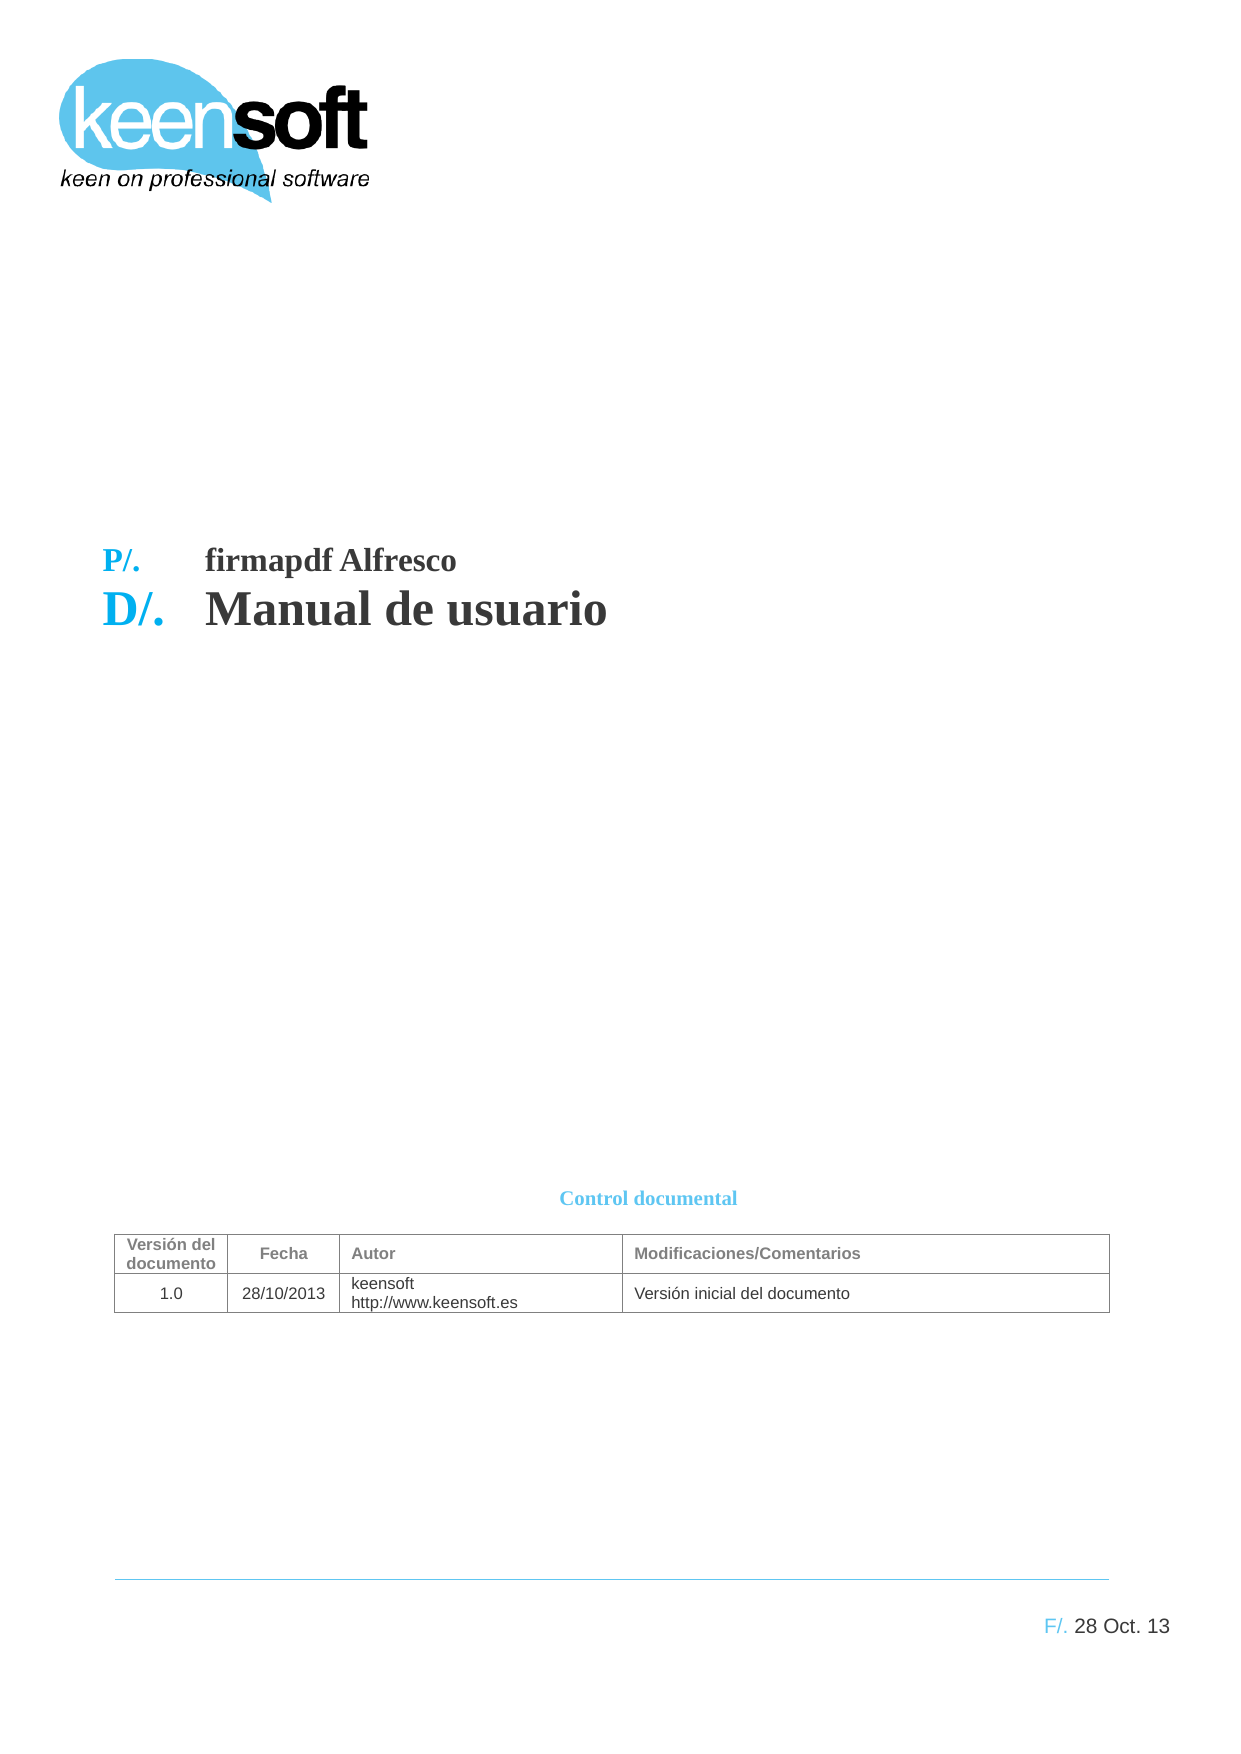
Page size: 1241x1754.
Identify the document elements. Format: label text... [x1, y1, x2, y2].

table_header firmapdf Alfresco [194, 540, 1213, 578]
table_header Fecha [228, 1235, 339, 1273]
table_cell Manual de usuario [194, 578, 1213, 636]
table_header Autor [340, 1235, 622, 1273]
text Control documental [115, 1185, 1181, 1209]
picture [59, 59, 369, 203]
table_cell Versión inicial del documento [623, 1274, 1109, 1312]
table_cell 1.0 [115, 1274, 227, 1312]
table_cell 28/10/2013 [228, 1274, 339, 1312]
table_header Versión del documento [115, 1235, 227, 1273]
table_cell D/. [91, 578, 194, 636]
table_header P/. [91, 540, 194, 578]
table_cell keensoft http://www.keensoft.es [340, 1274, 622, 1312]
table_header Modificaciones/Comentarios [623, 1235, 1109, 1273]
